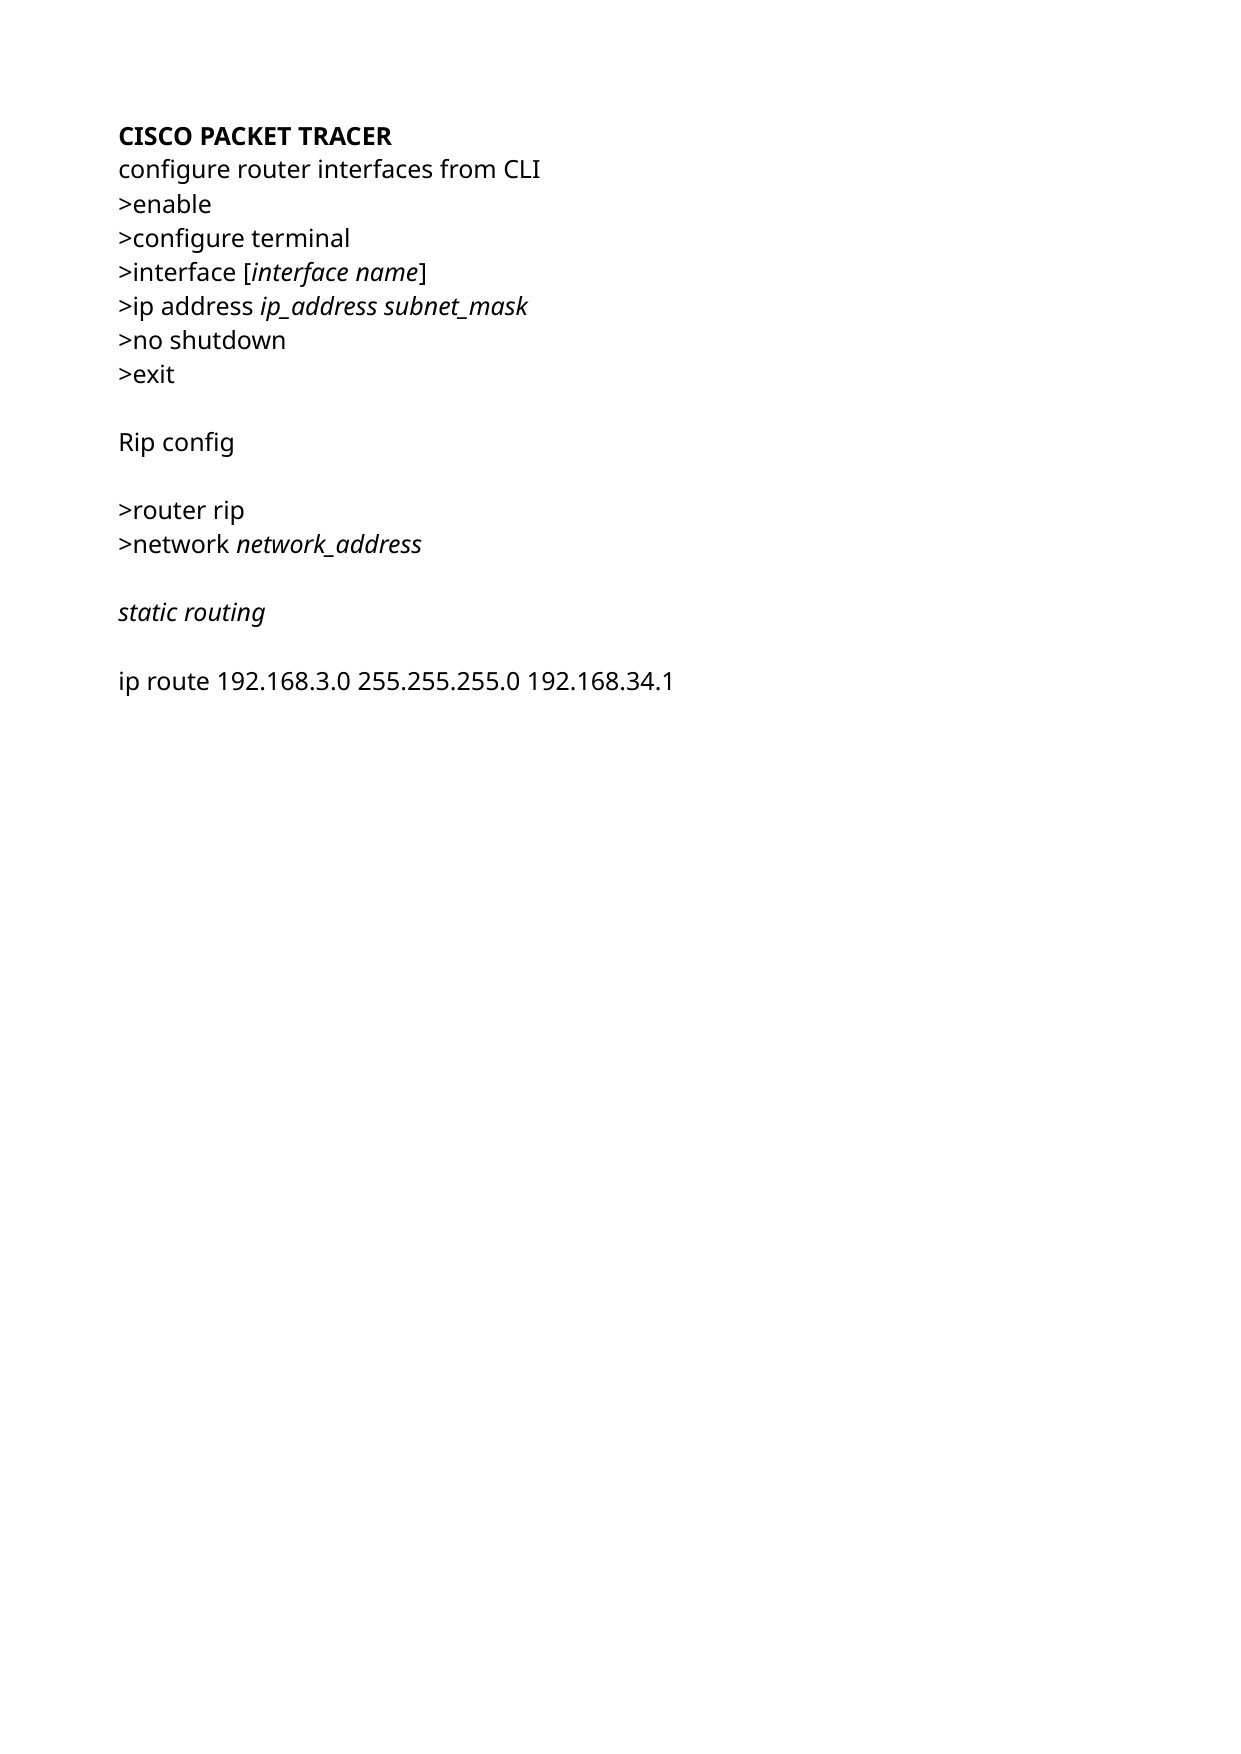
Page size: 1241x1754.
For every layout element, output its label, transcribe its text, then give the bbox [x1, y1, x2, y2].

text >interface [interface name] [118, 254, 1122, 288]
text static routing [118, 595, 1122, 629]
text >configure terminal [118, 220, 1122, 254]
text ip route 192.168.3.0 255.255.255.0 192.168.34.1 [118, 663, 1122, 697]
text >enable [118, 186, 1122, 220]
text >router rip [118, 493, 1122, 527]
text configure router interfaces from CLI [118, 152, 1122, 186]
text >exit [118, 357, 1122, 391]
text >network network_address [118, 527, 1122, 561]
text >no shutdown [118, 322, 1122, 357]
text >ip address ip_address subnet_mask [118, 288, 1122, 322]
text Rip config [118, 425, 1122, 459]
text CISCO PACKET TRACER [118, 118, 1122, 152]
